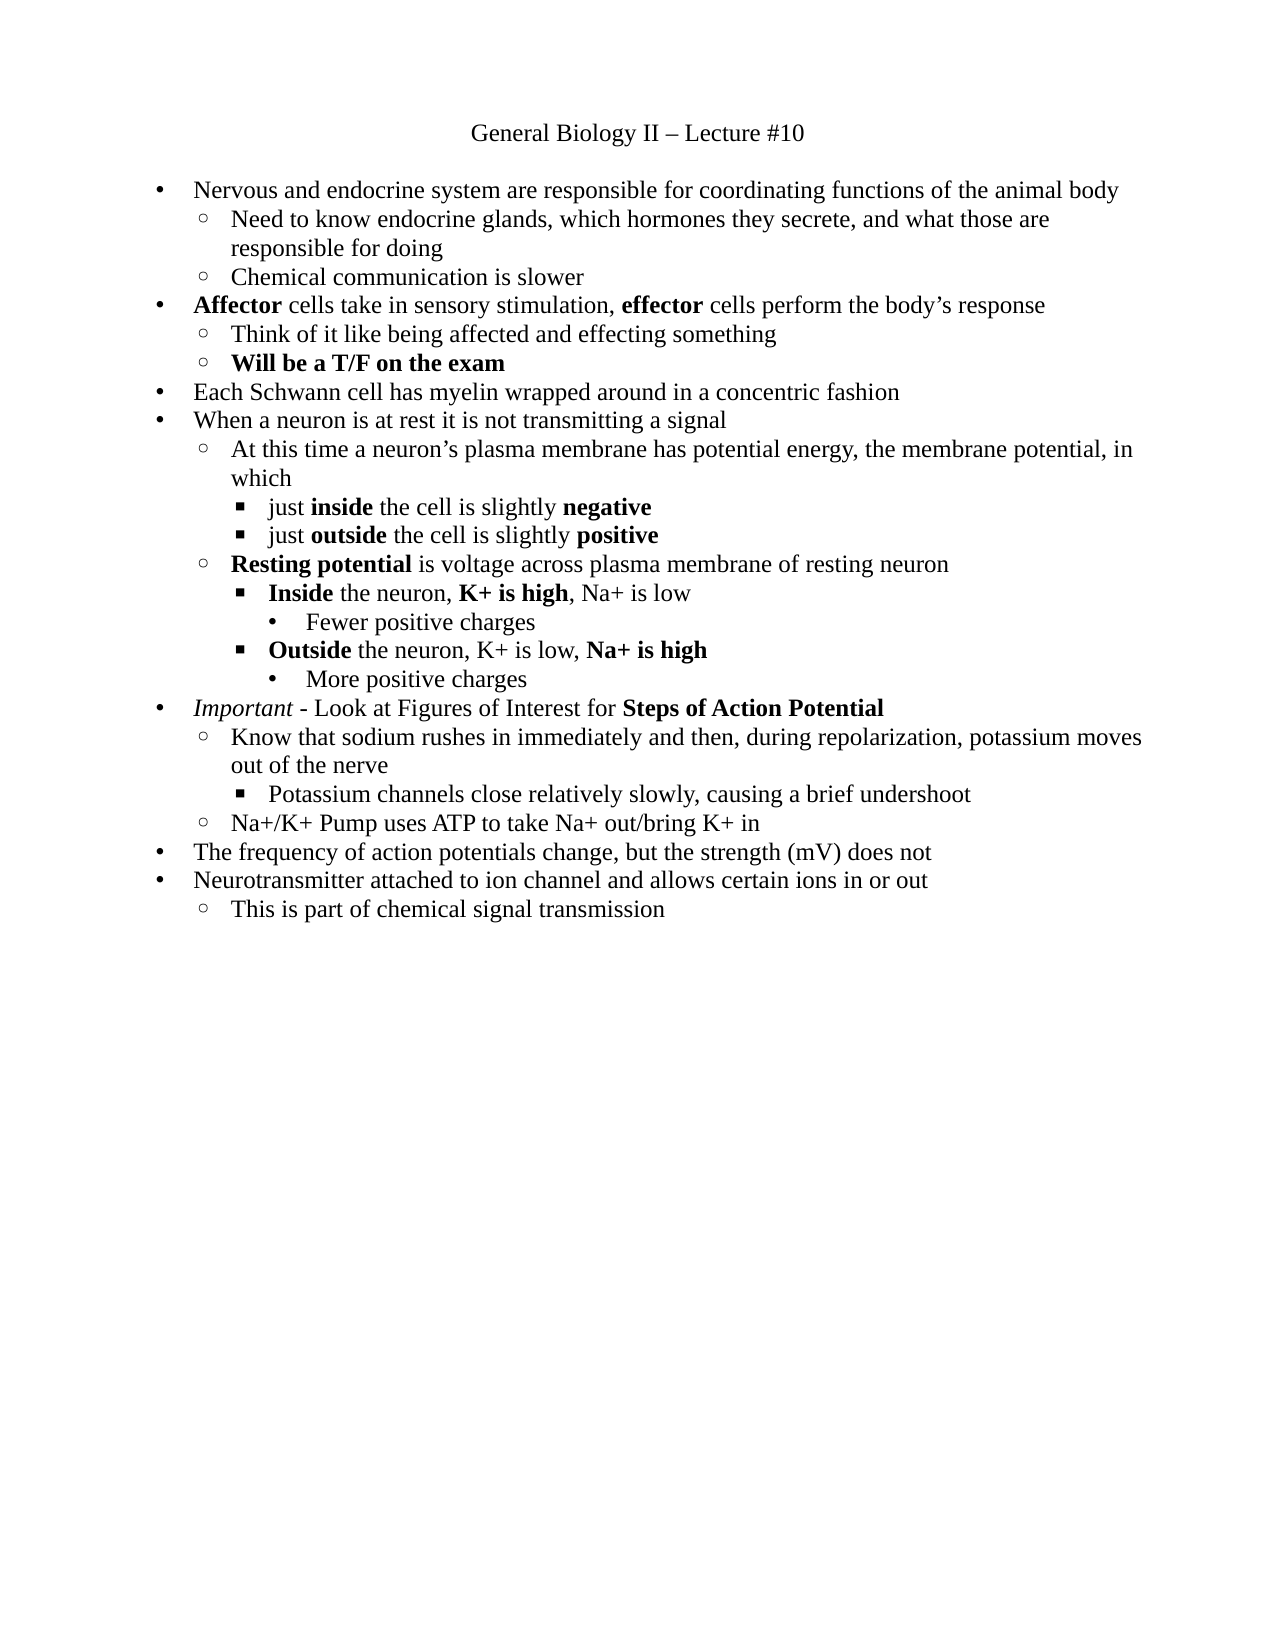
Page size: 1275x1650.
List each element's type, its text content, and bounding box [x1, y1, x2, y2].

list Will be a T/F on the exam [193, 348, 1157, 377]
list The frequency of action potentials change, but the strength (mV) does not [156, 837, 1157, 866]
list Chemical communication is slower [193, 262, 1157, 291]
list Think of it like being affected and effecting something [193, 319, 1157, 348]
list At this time a neuron’s plasma membrane has potential energy, the membrane potential, in which [193, 434, 1157, 492]
list Affector cells take in sensory stimulation, effector cells perform the body’s response [156, 291, 1157, 319]
list Outside the neuron, K+ is low, Na+ is high [231, 636, 1157, 664]
list Fewer positive charges [268, 607, 1157, 636]
list Neurotransmitter attached to ion channel and allows certain ions in or out [156, 866, 1157, 894]
list Nervous and endocrine system are responsible for coordinating functions of the animal body [156, 176, 1157, 204]
list Each Schwann cell has myelin wrapped around in a concentric fashion [156, 377, 1157, 406]
text General Biology II – Lecture #10 [118, 118, 1157, 147]
list Know that sodium rushes in immediately and then, during repolarization, potassium moves out of the nerve [193, 722, 1157, 779]
list Inside the neuron, K+ is high, Na+ is low [231, 578, 1157, 607]
list Na+/K+ Pump uses ATP to take Na+ out/bring K+ in [193, 808, 1157, 837]
list Resting potential is voltage across plasma membrane of resting neuron [193, 549, 1157, 578]
list Potassium channels close relatively slowly, causing a brief undershoot [231, 779, 1157, 808]
list This is part of chemical signal transmission [193, 894, 1157, 923]
list More positive charges [268, 664, 1157, 693]
list just outside the cell is slightly positive [231, 521, 1157, 549]
list Important - Look at Figures of Interest for Steps of Action Potential [156, 693, 1157, 722]
list Need to know endocrine glands, which hormones they secrete, and what those are responsible for doing [193, 204, 1157, 262]
list just inside the cell is slightly negative [231, 492, 1157, 521]
list When a neuron is at rest it is not transmitting a signal [156, 406, 1157, 434]
